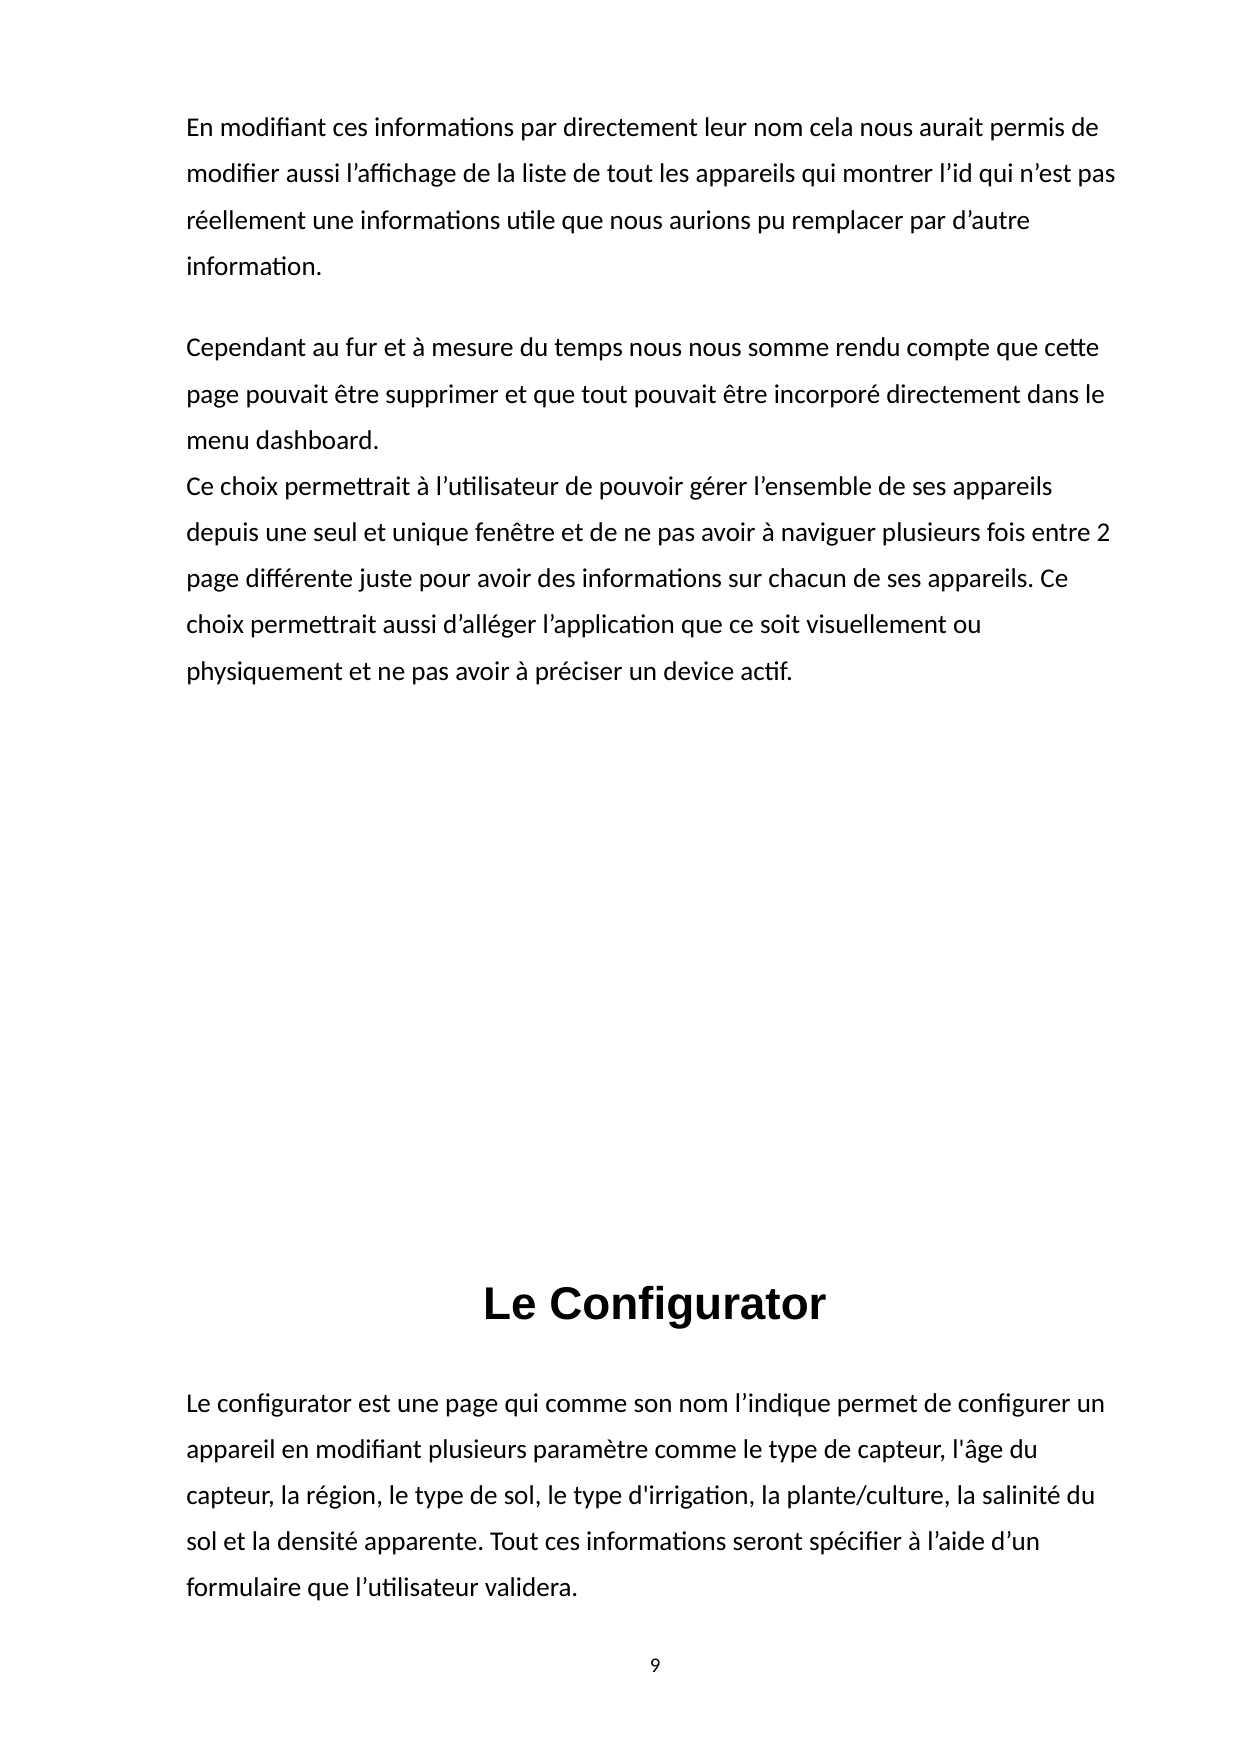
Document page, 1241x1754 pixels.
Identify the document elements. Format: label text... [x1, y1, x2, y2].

text Cependant au fur et à mesure du temps nous nous somme rendu compte que cette page pouvait être supprimer et que tout pouvait être incorporé directement dans le menu dashboard. [186, 331, 1123, 456]
text Le configurator est une page qui comme son nom l’indique permet de configurer un appareil en modifiant plusieurs paramètre comme le type de capteur, l'âge du capteur, la région, le type de sol, le type d'irrigation, la plante/culture, la salinité du sol et la densité apparente. Tout ces informations seront spécifier à l’aide d’un formulaire que l’utilisateur validera. [186, 1386, 1123, 1603]
text Ce choix permettrait à l’utilisateur de pouvoir gérer l’ensemble de ses appareils depuis une seul et unique fenêtre et de ne pas avoir à naviguer plusieurs fois entre 2 page différente juste pour avoir des informations sur chacun de ses appareils. Ce choix permettrait aussi d’alléger l’application que ce soit visuellement ou physiquement et ne pas avoir à préciser un device actif. [186, 469, 1123, 687]
subtitle Le Configurator [186, 1277, 1123, 1329]
text En modifiant ces informations par directement leur nom cela nous aurait permis de modifier aussi l’affichage de la liste de tout les appareils qui montrer l’id qui n’est pas réellement une informations utile que nous aurions pu remplacer par d’autre information. [186, 111, 1123, 282]
